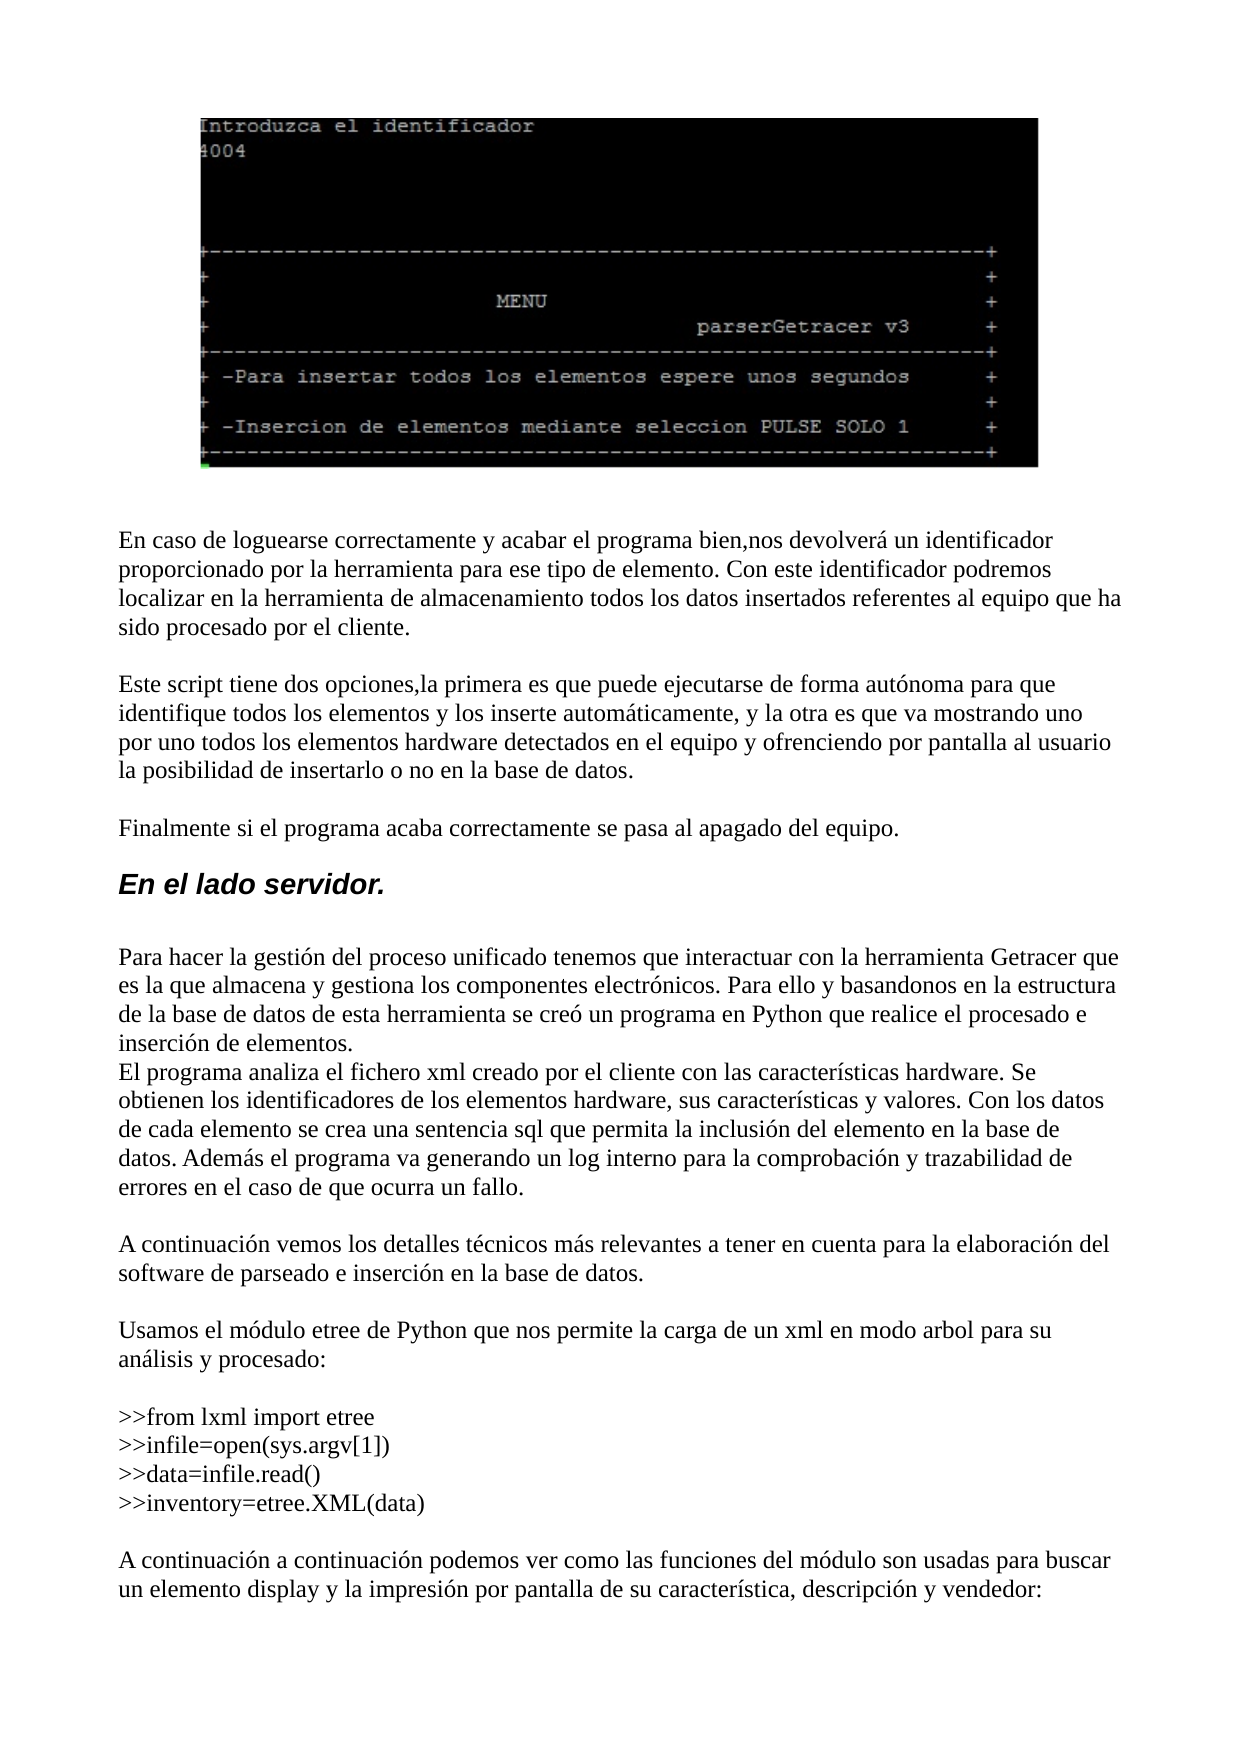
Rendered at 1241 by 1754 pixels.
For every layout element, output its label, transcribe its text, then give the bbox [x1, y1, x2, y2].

text Usamos el módulo etree de Python que nos permite la carga de un xml en modo arbol para su análisis y procesado: [118, 1315, 1122, 1373]
picture [200, 118, 1040, 469]
subtitle En el lado servidor. [118, 867, 1122, 900]
text En caso de loguearse correctamente y acabar el programa bien,nos devolverá un identificador proporcionado por la herramienta para ese tipo de elemento. Con este identificador podremos localizar en la herramienta de almacenamiento todos los datos insertados referentes al equipo que ha sido procesado por el cliente. [118, 526, 1122, 641]
text >>infile=open(sys.argv[1]) [118, 1430, 1122, 1459]
text El programa analiza el fichero xml creado por el cliente con las características hardware. Se obtienen los identificadores de los elementos hardware, sus características y valores. Con los datos de cada elemento se crea una sentencia sql que permita la inclusión del elemento en la base de datos. Además el programa va generando un log interno para la comprobación y trazabilidad de errores en el caso de que ocurra un fallo. [118, 1057, 1122, 1200]
text Finalmente si el programa acaba correctamente se pasa al apagado del equipo. [118, 813, 1122, 842]
text >>data=infile.read() [118, 1459, 1122, 1488]
text >>inventory=etree.XML(data) [118, 1488, 1122, 1517]
text A continuación vemos los detalles técnicos más relevantes a tener en cuenta para la elaboración del software de parseado e inserción en la base de datos. [118, 1229, 1122, 1287]
text Para hacer la gestión del proceso unificado tenemos que interactuar con la herramienta Getracer que es la que almacena y gestiona los componentes electrónicos. Para ello y basandonos en la estructura de la base de datos de esta herramienta se creó un programa en Python que realice el procesado e inserción de elementos. [118, 942, 1122, 1057]
text >>from lxml import etree [118, 1402, 1122, 1430]
text Este script tiene dos opciones,la primera es que puede ejecutarse de forma autónoma para que identifique todos los elementos y los inserte automáticamente, y la otra es que va mostrando uno por uno todos los elementos hardware detectados en el equipo y ofrenciendo por pantalla al usuario la posibilidad de insertarlo o no en la base de datos. [118, 669, 1122, 784]
text A continuación a continuación podemos ver como las funciones del módulo son usadas para buscar un elemento display y la impresión por pantalla de su característica, descripción y vendedor: [118, 1545, 1122, 1603]
